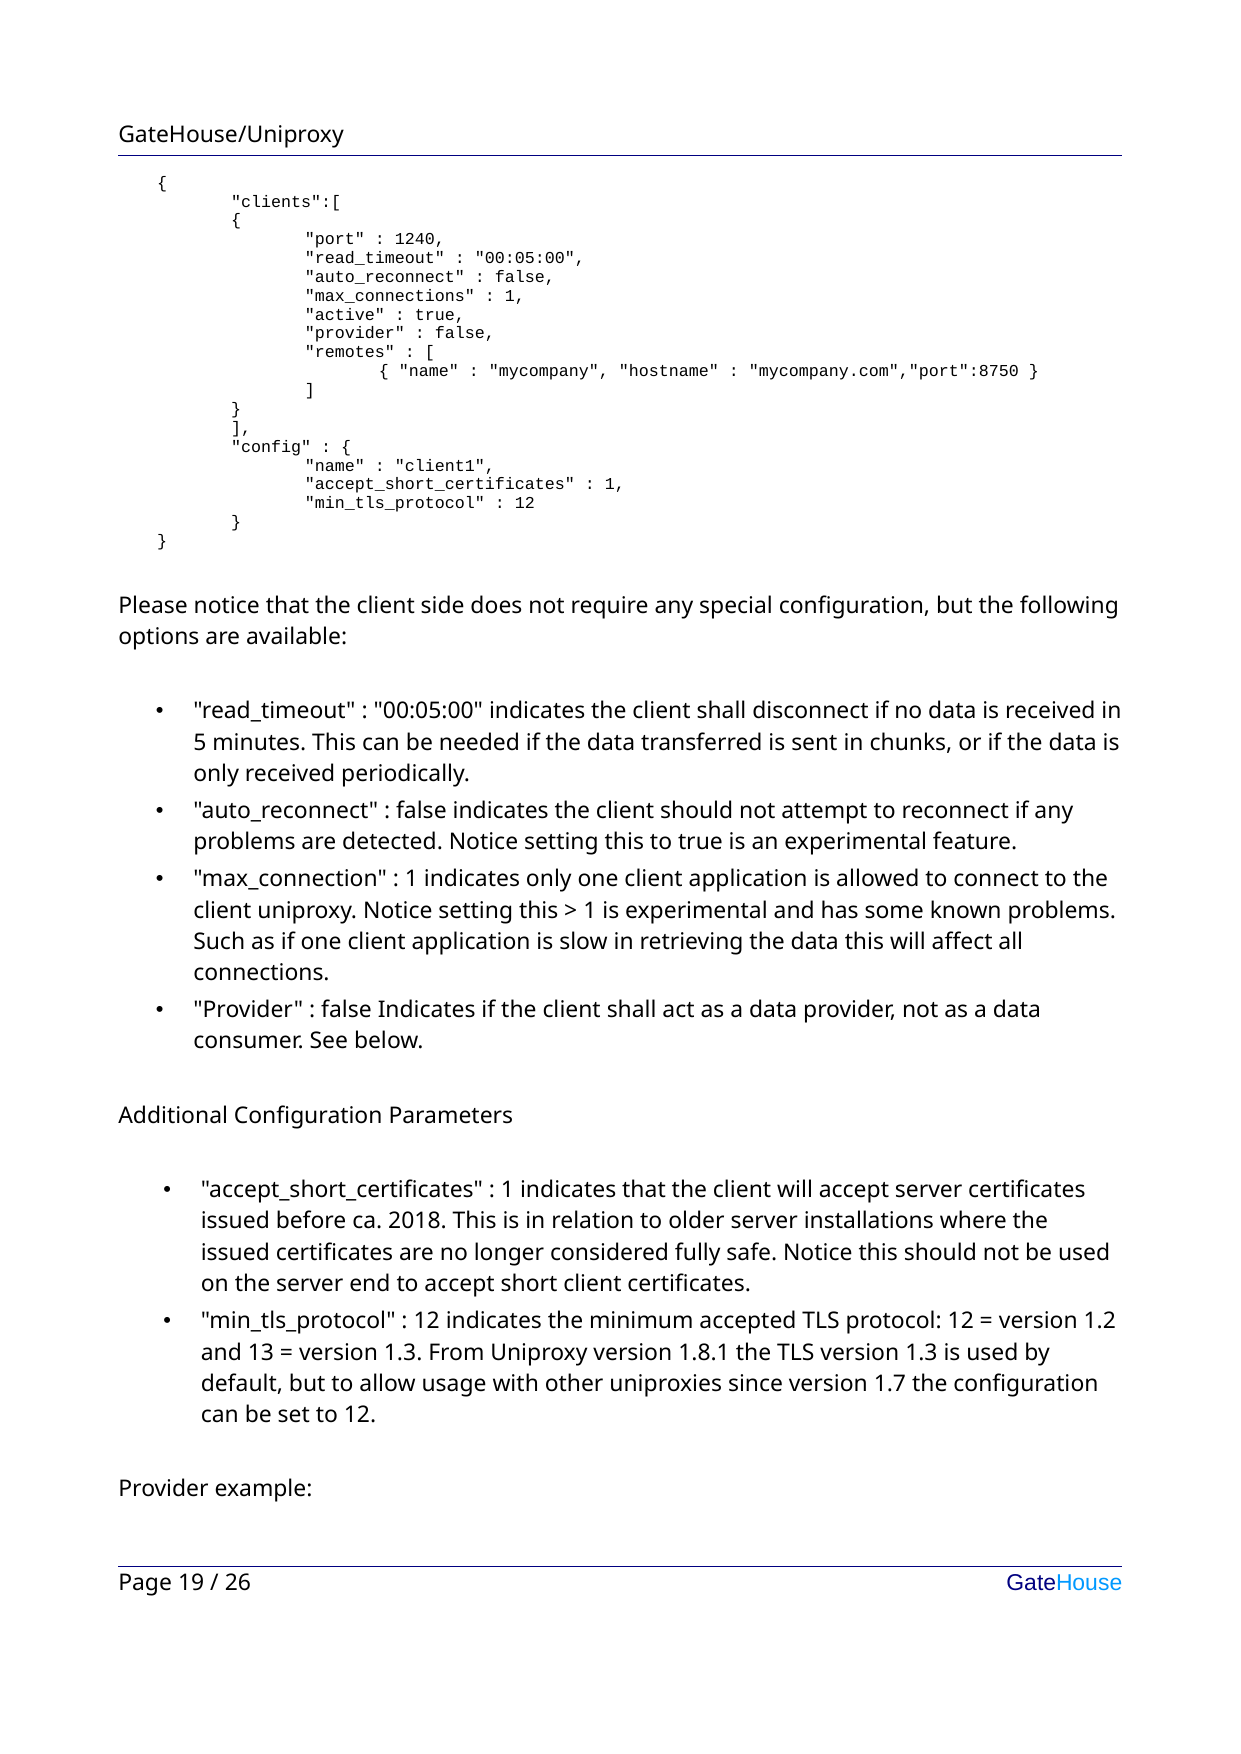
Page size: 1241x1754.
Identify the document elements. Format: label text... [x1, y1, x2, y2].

text Please notice that the client side does not require any special configuration, but the following options are available: [118, 588, 1122, 651]
text "name" : "client1", [157, 457, 1083, 476]
text "max_connections" : 1, [157, 287, 1083, 306]
text "clients":[ [157, 193, 1083, 212]
text { [157, 212, 1083, 231]
list "auto_reconnect" : false indicates the client should not attempt to reconnect if any problems are detected. Notice setting this to true is an experimental feature. [156, 794, 1122, 856]
text "remotes" : [ [157, 344, 1083, 363]
text "min_tls_protocol" : 12 [157, 495, 1083, 514]
list "read_timeout" : "00:05:00" indicates the client shall disconnect if no data is received in 5 minutes. This can be needed if the data transferred is sent in chunks, or if the data is only received periodically. [156, 694, 1122, 788]
text } [157, 401, 1083, 419]
text "provider" : false, [157, 325, 1083, 344]
text } [157, 532, 1083, 551]
text "port" : 1240, [157, 231, 1083, 250]
list "max_connection" : 1 indicates only one client application is allowed to connect to the client uniproxy. Notice setting this > 1 is experimental and has some known problems. Such as if one client application is slow in retrieving the data this will affect all connections. [156, 862, 1122, 987]
text "accept_short_certificates" : 1, [157, 476, 1083, 495]
text Additional Configuration Parameters [118, 1099, 1122, 1130]
list "Provider" : false Indicates if the client shall act as a data provider, not as a data consumer. See below. [156, 993, 1122, 1056]
text Provider example: [118, 1472, 1122, 1503]
text { [157, 174, 1083, 193]
list "accept_short_certificates" : 1 indicates that the client will accept server certificates issued before ca. 2018. This is in relation to older server installations where the issued certificates are no longer considered fully safe. Notice this should not be used on the server end to accept short client certificates. [163, 1173, 1122, 1298]
text "read_timeout" : "00:05:00", [157, 250, 1083, 268]
text { "name" : "mycompany", "hostname" : "mycompany.com","port":8750 } [157, 363, 1083, 382]
text ], [157, 419, 1083, 438]
text ] [157, 382, 1083, 401]
text "config" : { [157, 438, 1083, 457]
text } [157, 514, 1083, 532]
text "active" : true, [157, 306, 1083, 325]
list "min_tls_protocol" : 12 indicates the minimum accepted TLS protocol: 12 = version 1.2 and 13 = version 1.3. From Uniproxy version 1.8.1 the TLS version 1.3 is used by default, but to allow usage with other uniproxies since version 1.7 the configuration can be set to 12. [163, 1304, 1122, 1429]
text "auto_reconnect" : false, [157, 268, 1083, 287]
